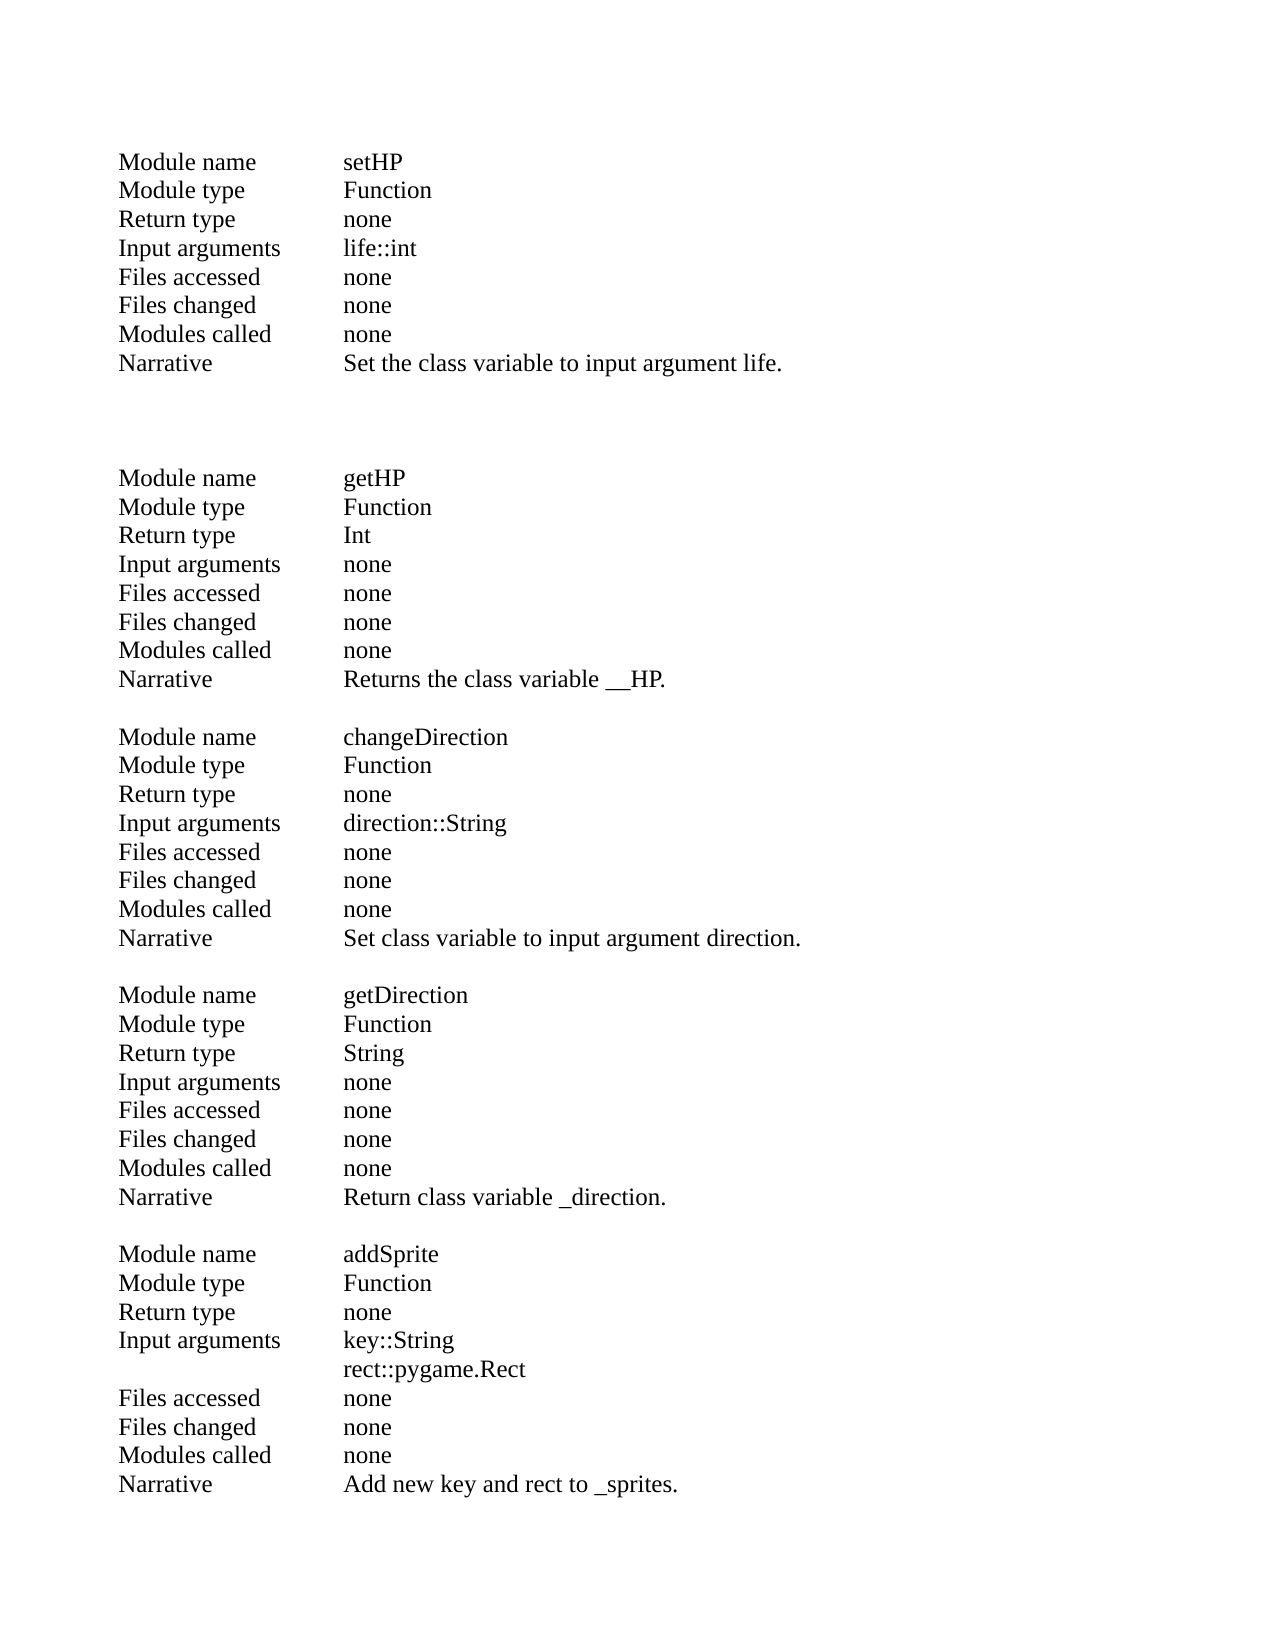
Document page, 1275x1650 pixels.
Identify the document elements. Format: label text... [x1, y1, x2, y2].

text Modules called none [118, 1153, 1157, 1182]
text Module name getHP [118, 463, 1157, 492]
text Return type String [118, 1038, 1157, 1067]
text Files changed none [118, 1412, 1157, 1441]
text Files accessed none [118, 578, 1157, 607]
text Module name addSprite [118, 1239, 1157, 1268]
text Module name setHP [118, 147, 1157, 176]
text Narrative Add new key and rect to _sprites. [118, 1469, 1157, 1498]
text Files accessed none [118, 1096, 1157, 1124]
text Module type Function [118, 492, 1157, 521]
text Files changed none [118, 291, 1157, 319]
text Input arguments none [118, 549, 1157, 578]
text Input arguments none [118, 1067, 1157, 1096]
text Return type none [118, 204, 1157, 233]
text Module name changeDirection [118, 722, 1157, 751]
text Files accessed none [118, 262, 1157, 291]
text Module type Function [118, 176, 1157, 204]
text Input arguments life::int [118, 233, 1157, 262]
text Modules called none [118, 894, 1157, 923]
text rect::pygame.Rect [118, 1354, 1157, 1383]
text Module type Function [118, 751, 1157, 779]
text Module type Function [118, 1009, 1157, 1038]
text Input arguments key::String [118, 1326, 1157, 1354]
text Modules called none [118, 1441, 1157, 1469]
text Narrative Return class variable _direction. [118, 1182, 1157, 1211]
text Narrative Set the class variable to input argument life. [118, 348, 1157, 377]
text Files changed none [118, 607, 1157, 636]
text Files accessed none [118, 1383, 1157, 1412]
text Modules called none [118, 636, 1157, 664]
text Return type none [118, 779, 1157, 808]
text Narrative Returns the class variable __HP. [118, 664, 1157, 693]
text Return type Int [118, 521, 1157, 549]
text Modules called none [118, 319, 1157, 348]
text Return type none [118, 1297, 1157, 1326]
text Files changed none [118, 1124, 1157, 1153]
text Narrative Set class variable to input argument direction. [118, 923, 1157, 952]
text Files changed none [118, 866, 1157, 894]
text Files accessed none [118, 837, 1157, 866]
text Module name getDirection [118, 981, 1157, 1009]
text Input arguments direction::String [118, 808, 1157, 837]
text Module type Function [118, 1268, 1157, 1297]
